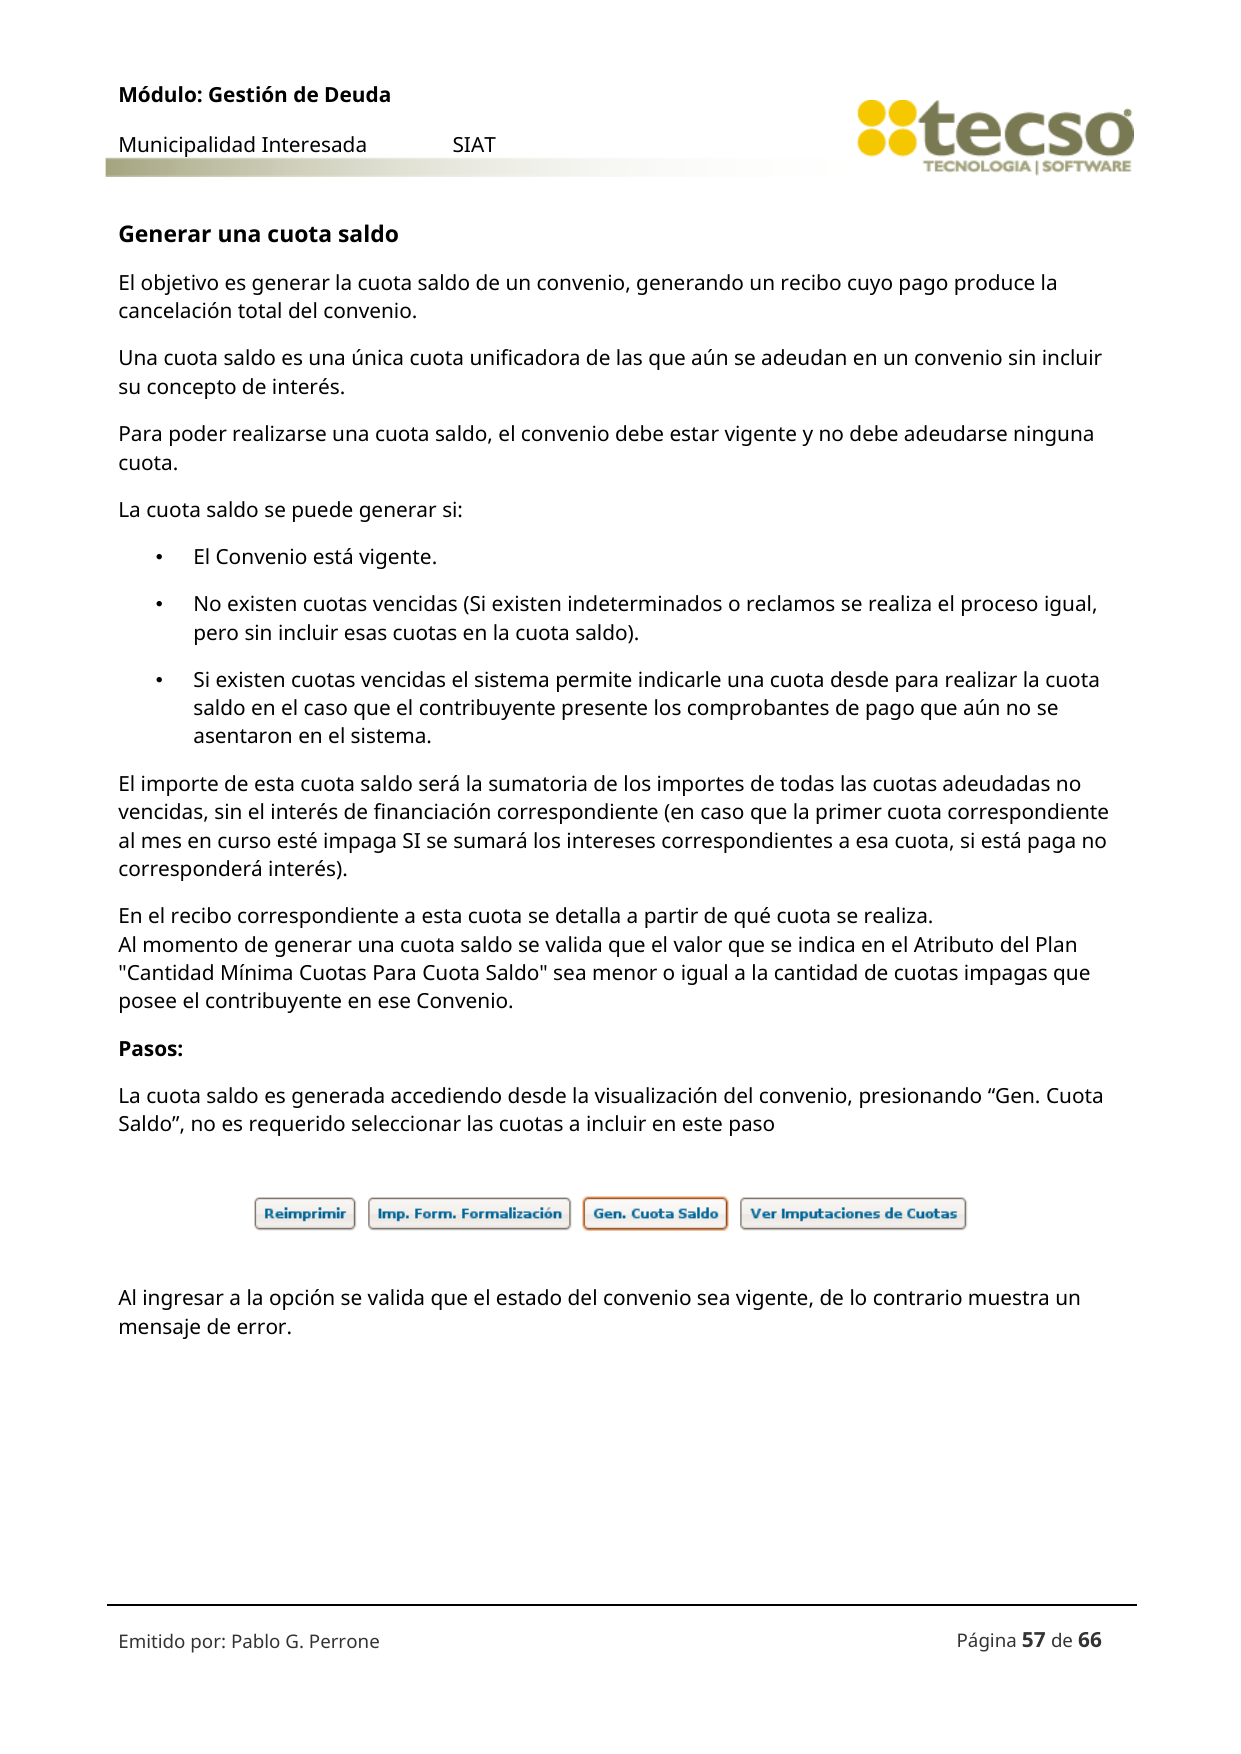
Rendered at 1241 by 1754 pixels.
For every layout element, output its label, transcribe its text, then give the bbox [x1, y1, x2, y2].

text El objetivo es generar la cuota saldo de un convenio, generando un recibo cuyo pago produce la cancelación total del convenio. [118, 268, 1122, 325]
text La cuota saldo se puede generar si: [118, 495, 1122, 523]
list No existen cuotas vencidas (Si existen indeterminados o reclamos se realiza el proceso igual, pero sin incluir esas cuotas en la cuota saldo). [156, 589, 1122, 646]
text Al ingresar a la opción se valida que el estado del convenio sea vigente, de lo contrario muestra un mensaje de error. [118, 1283, 1122, 1340]
subtitle Generar una cuota saldo [118, 218, 1122, 249]
text Pasos: [118, 1034, 1122, 1062]
text En el recibo correspondiente a esta cuota se detalla a partir de qué cuota se realiza. Al momento de generar una cuota saldo se valida que el valor que se indica en el Atributo del Plan "Cantidad Mínima Cuotas Para Cuota Saldo" sea menor o igual a la cantidad de cuotas impagas que posee el contribuyente en ese Convenio. [118, 901, 1122, 1015]
list Si existen cuotas vencidas el sistema permite indicarle una cuota desde para realizar la cuota saldo en el caso que el contribuyente presente los comprobantes de pago que aún no se asentaron en el sistema. [156, 665, 1122, 750]
list El Convenio está vigente. [156, 542, 1122, 570]
text El importe de esta cuota saldo será la sumatoria de los importes de todas las cuotas adeudadas no vencidas, sin el interés de financiación correspondiente (en caso que la primer cuota correspondiente al mes en curso esté impaga SI se sumará los intereses correspondientes a esa cuota, si está paga no corresponderá interés). [118, 769, 1122, 883]
picture [105, 100, 1134, 177]
text Para poder realizarse una cuota saldo, el convenio debe estar vigente y no debe adeudarse ninguna cuota. [118, 419, 1122, 476]
text Una cuota saldo es una única cuota unificadora de las que aún se adeudan en un convenio sin incluir su concepto de interés. [118, 343, 1122, 400]
picture [247, 1191, 974, 1235]
text La cuota saldo es generada accediendo desde la visualización del convenio, presionando “Gen. Cuota Saldo”, no es requerido seleccionar las cuotas a incluir en este paso [118, 1081, 1122, 1138]
